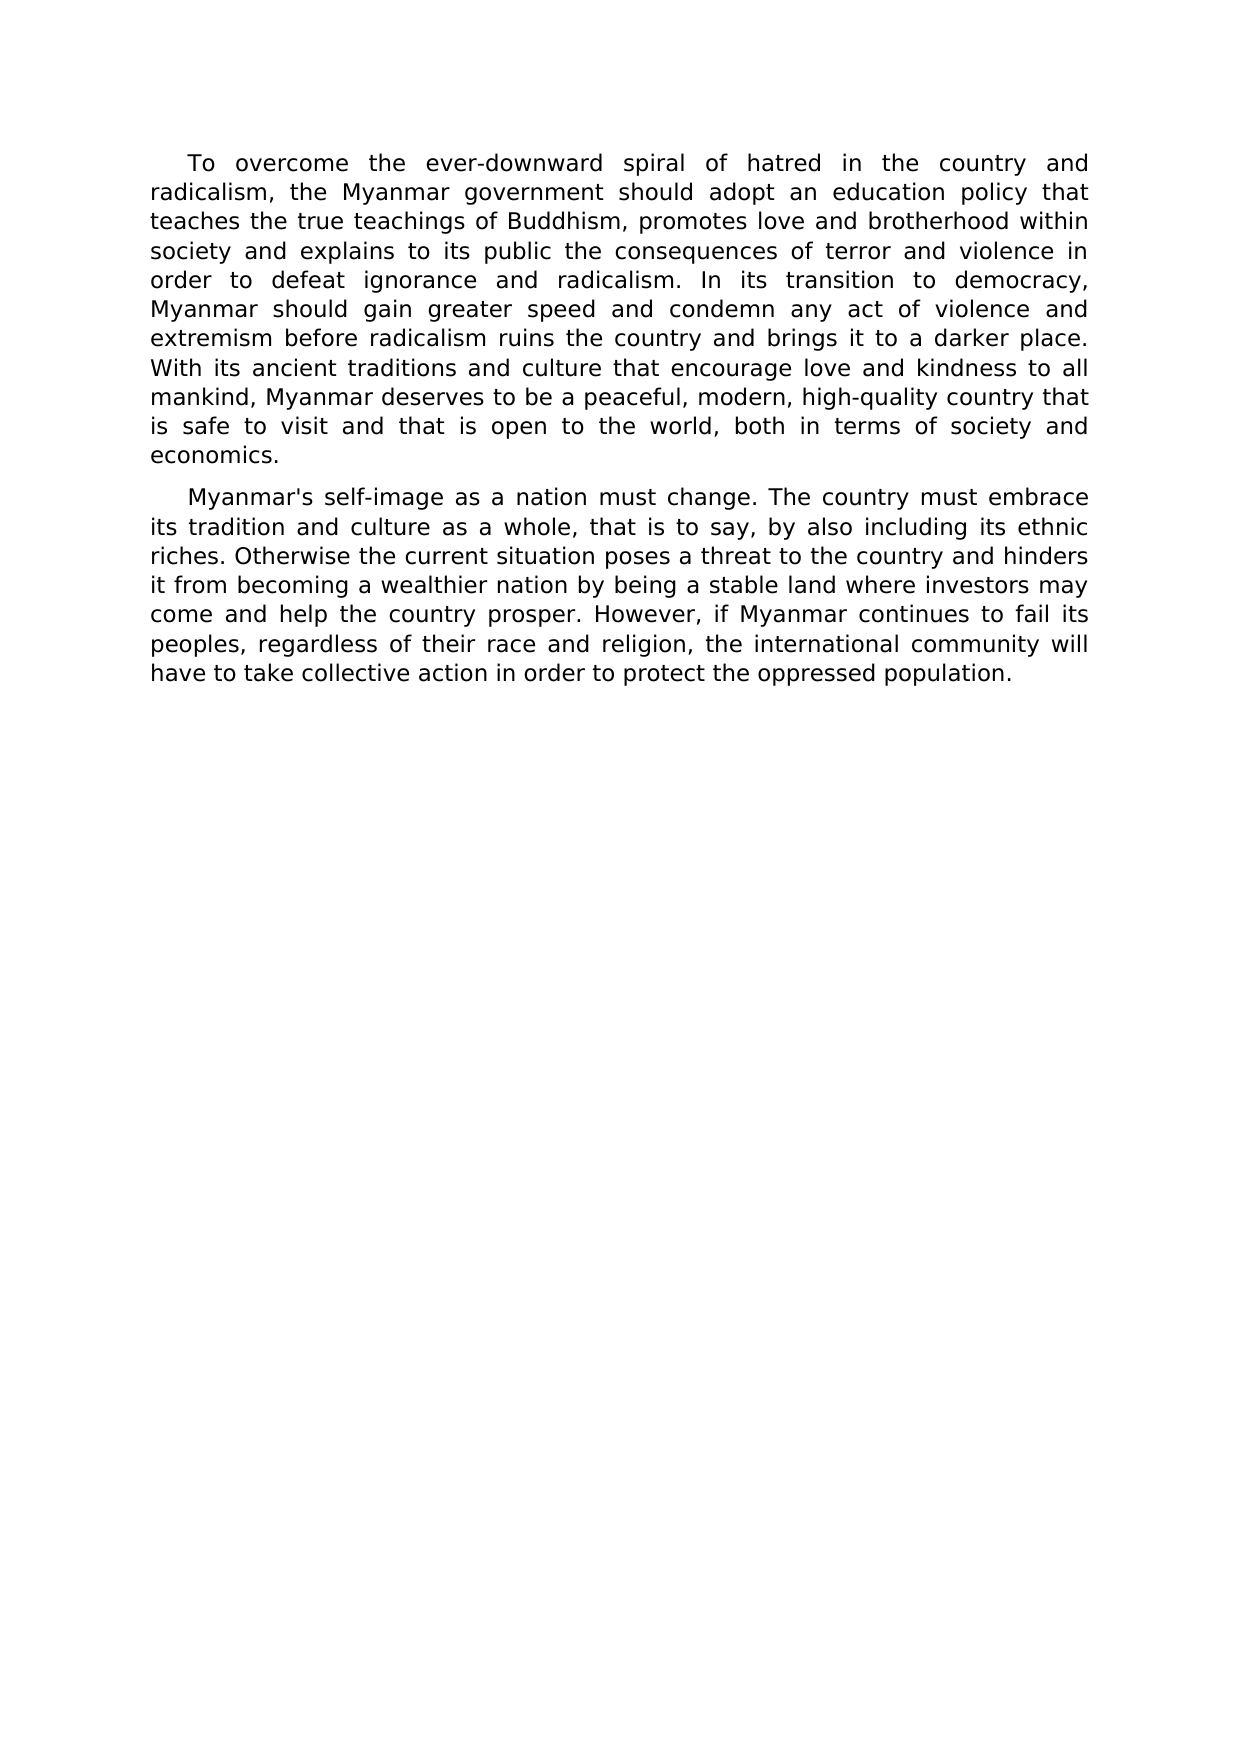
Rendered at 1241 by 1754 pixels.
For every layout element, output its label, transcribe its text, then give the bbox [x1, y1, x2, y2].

text To overcome the ever-downward spiral of hatred in the country and radicalism, the Myanmar government should adopt an education policy that teaches the true teachings of Buddhism, promotes love and brotherhood within society and explains to its public the consequences of terror and violence in order to defeat ignorance and radicalism. In its transition to democracy, Myanmar should gain greater speed and condemn any act of violence and extremism before radicalism ruins the country and brings it to a darker place. With its ancient traditions and culture that encourage love and kindness to all mankind, Myanmar deserves to be a peaceful, modern, high-quality country that is safe to visit and that is open to the world, both in terms of society and economics. [150, 150, 1090, 469]
text Myanmar's self-image as a nation must change. The country must embrace its tradition and culture as a whole, that is to say, by also including its ethnic riches. Otherwise the current situation poses a threat to the country and hinders it from becoming a wealthier nation by being a stable land where investors may come and help the country prosper. However, if Myanmar continues to fail its peoples, regardless of their race and religion, the international community will have to take collective action in order to protect the oppressed population. [150, 484, 1090, 687]
